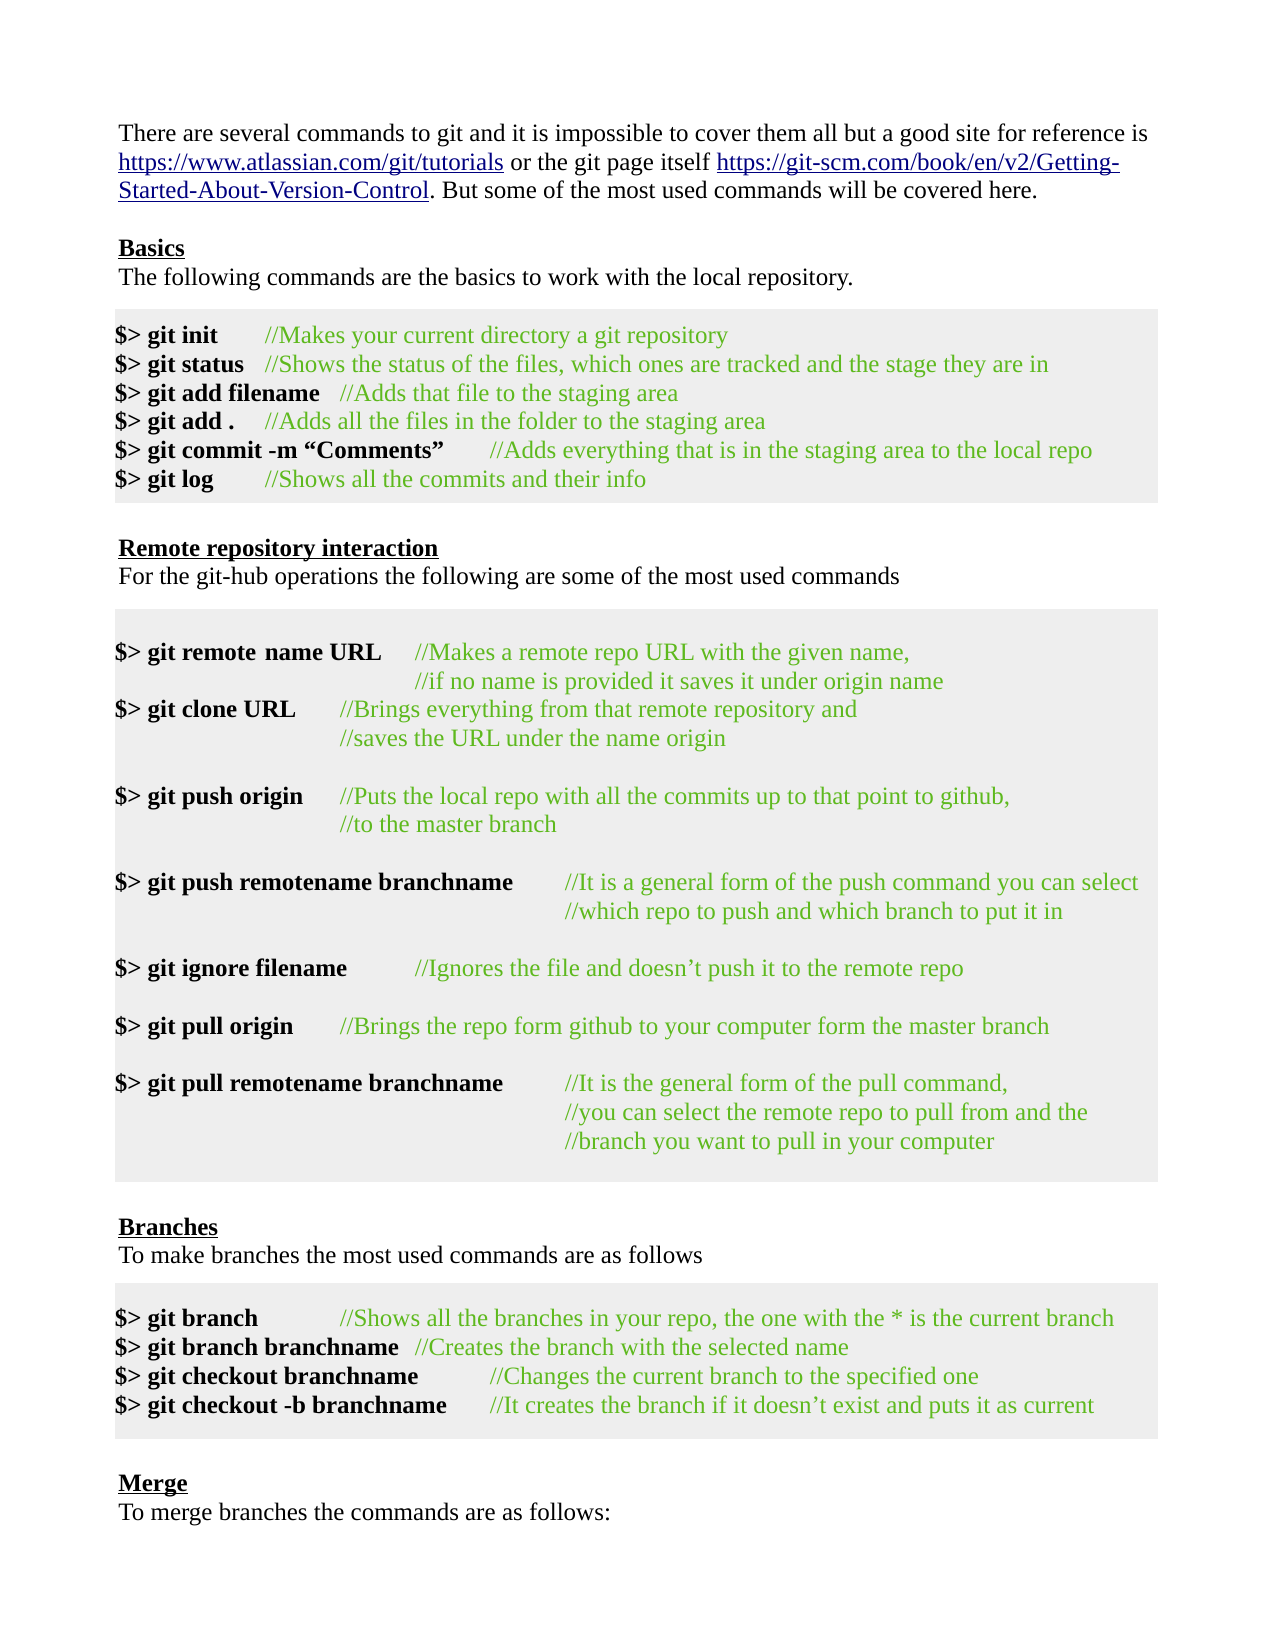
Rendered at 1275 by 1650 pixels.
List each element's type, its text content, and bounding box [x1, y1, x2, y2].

text Merge [118, 1468, 1157, 1497]
text For the git-hub operations the following are some of the most used commands [118, 561, 1157, 590]
text Branches [118, 1212, 1157, 1241]
text To make branches the most used commands are as follows [118, 1241, 1157, 1269]
text There are several commands to git and it is impossible to cover them all but a good site for reference is https://www.atlassian.com/git/tutorials or the git page itself https://git-scm.com/book/en/v2/Getting-Started-About-Version-Control. But some of the most used commands will be covered here. [118, 118, 1157, 204]
text The following commands are the basics to work with the local repository. [118, 262, 1157, 291]
text Basics [118, 233, 1157, 262]
text To merge branches the commands are as follows: [118, 1497, 1157, 1526]
text Remote repository interaction [118, 533, 1157, 561]
